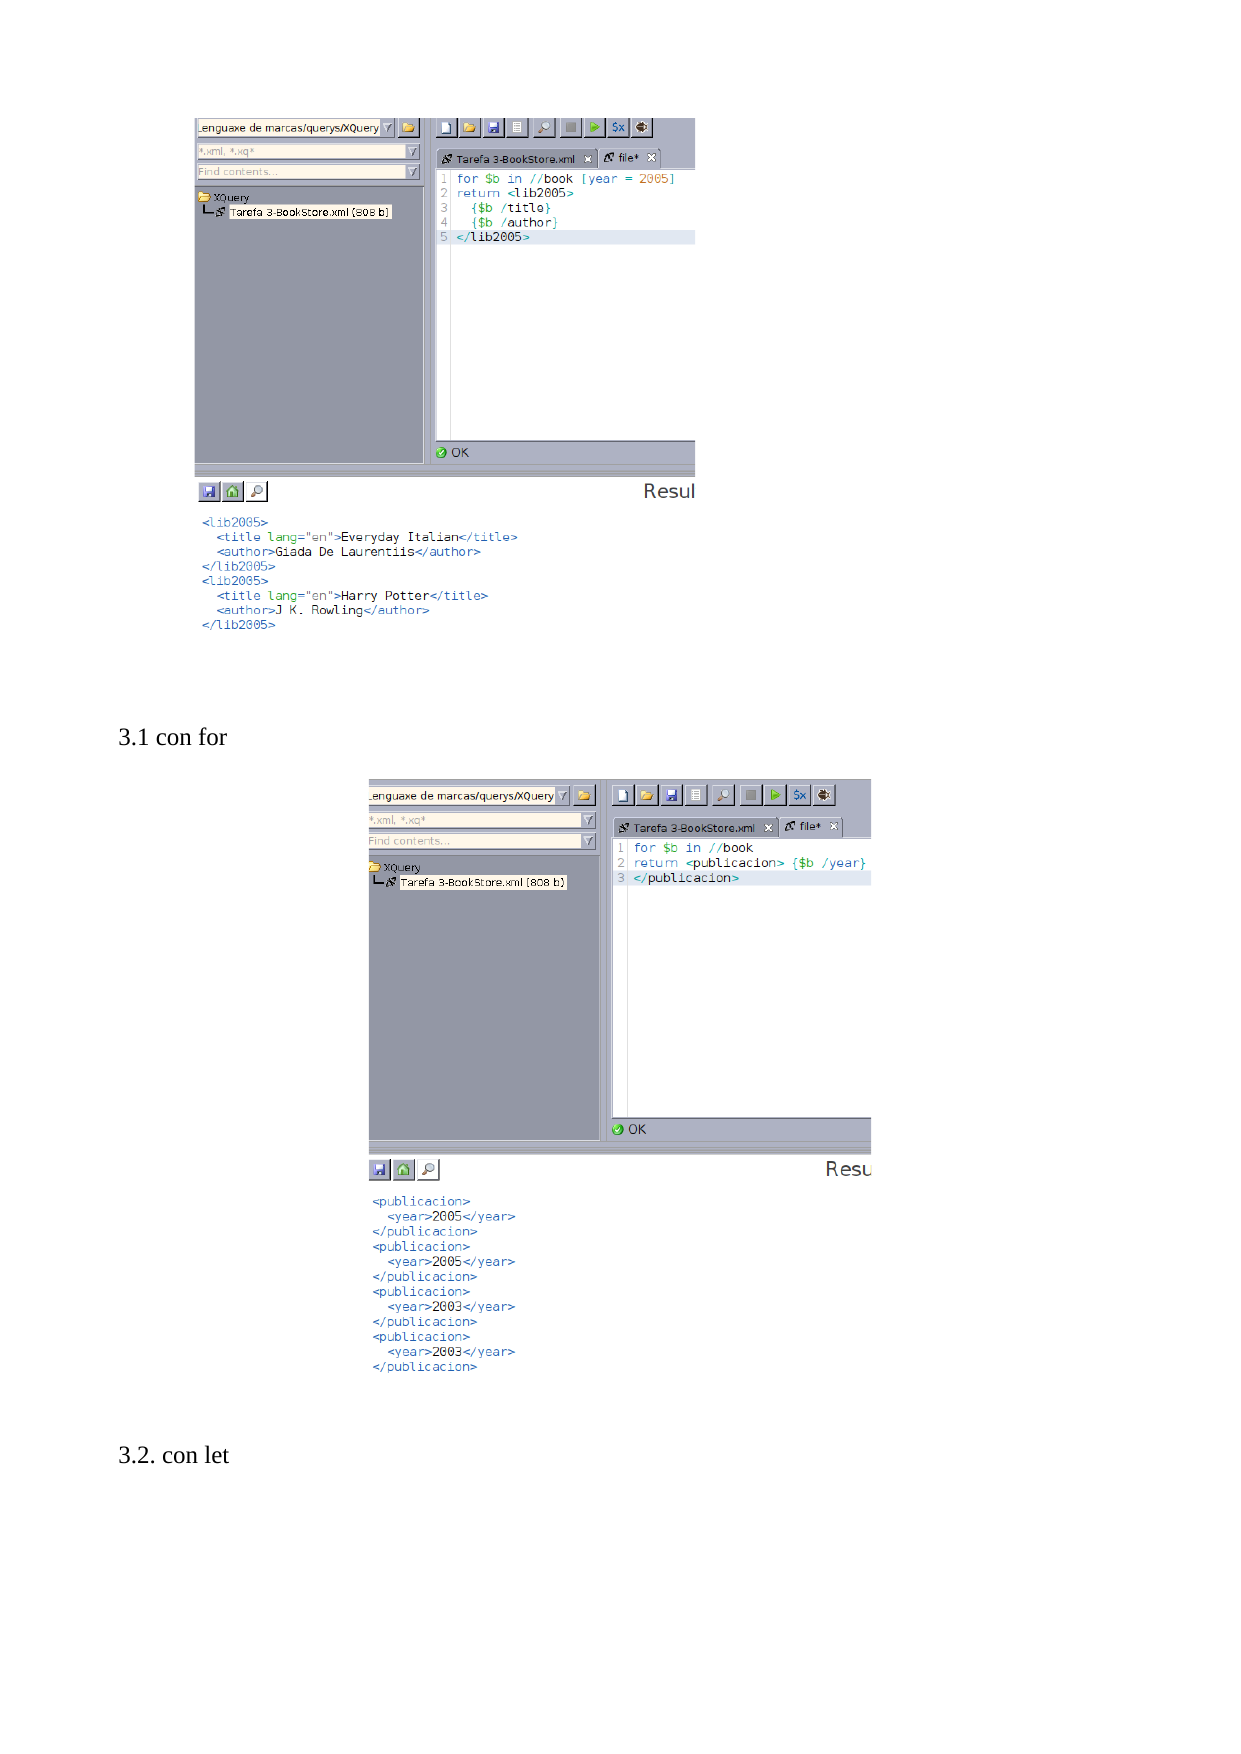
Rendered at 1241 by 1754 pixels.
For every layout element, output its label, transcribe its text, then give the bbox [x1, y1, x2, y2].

picture [368, 779, 872, 1373]
text 3.2. con let [118, 1441, 1122, 1469]
text 3.1 con for [118, 722, 1122, 751]
picture [194, 118, 696, 644]
